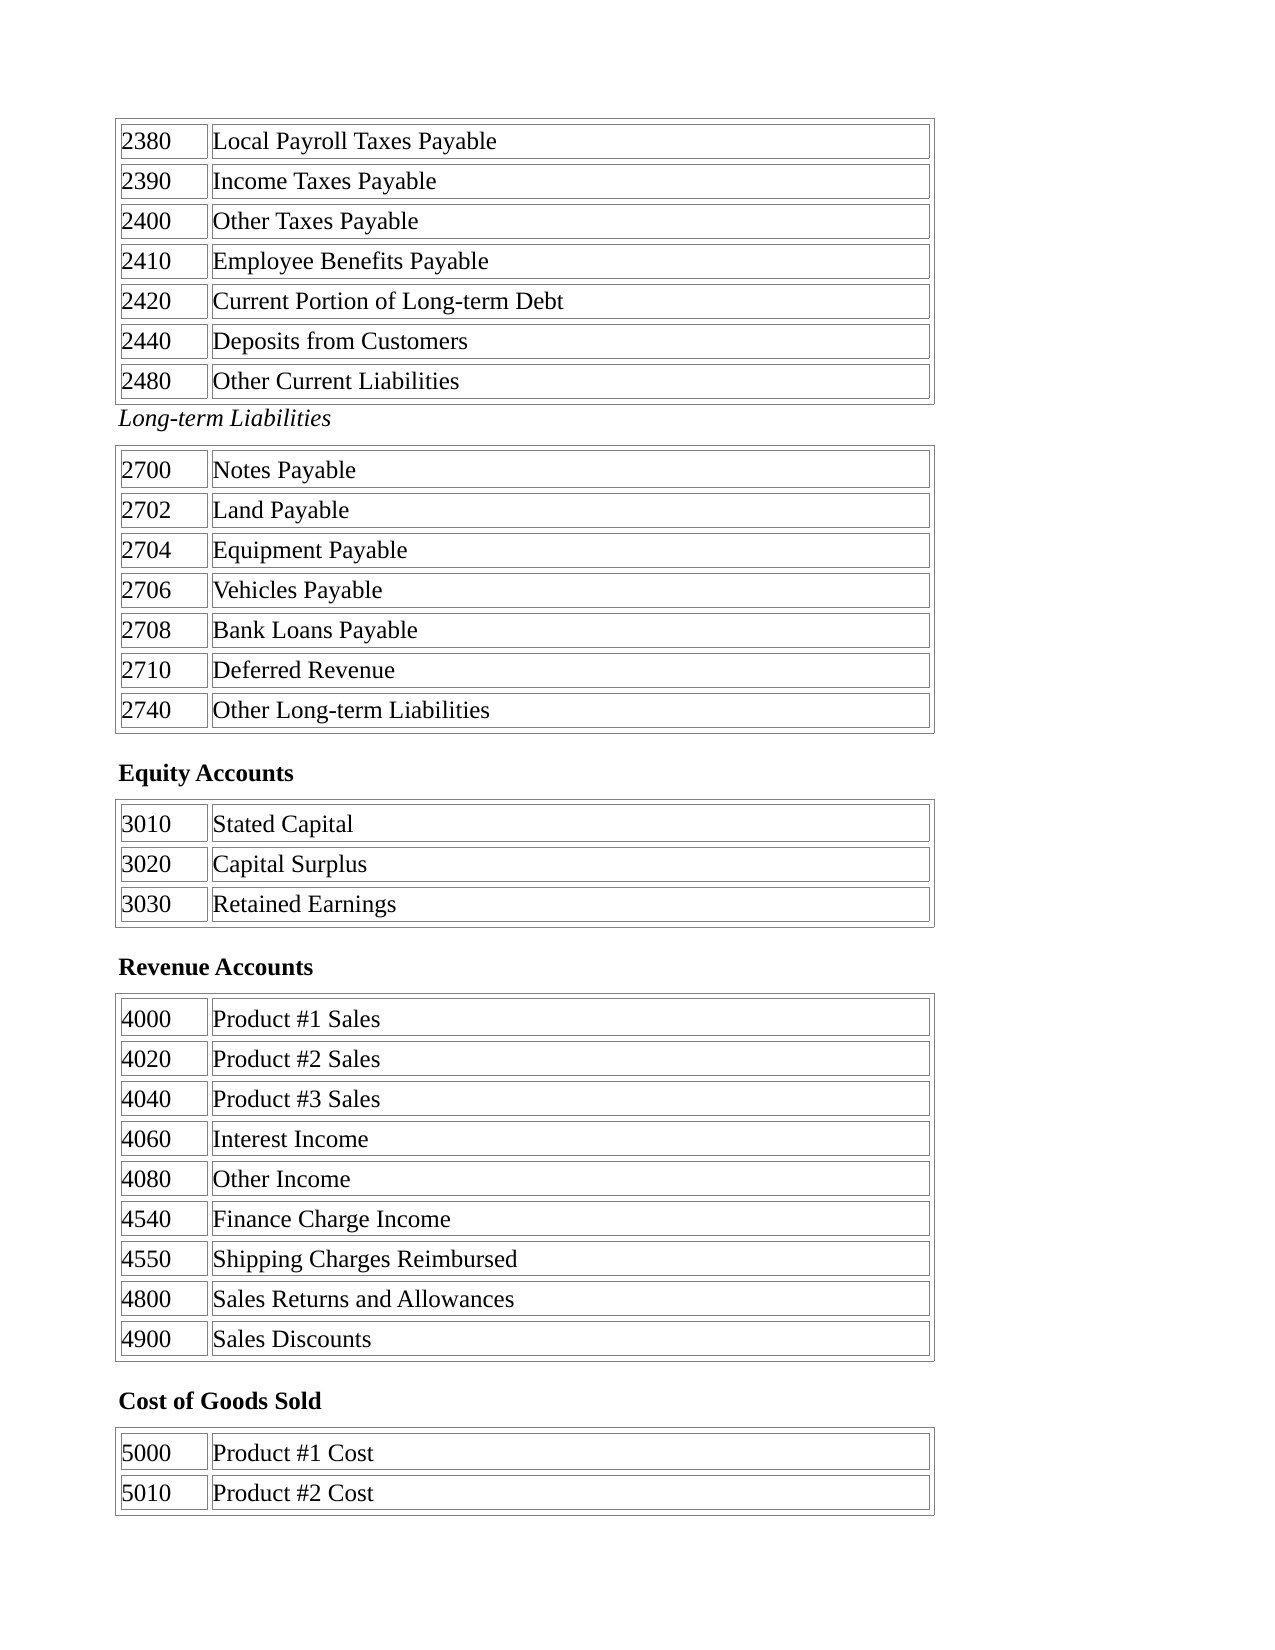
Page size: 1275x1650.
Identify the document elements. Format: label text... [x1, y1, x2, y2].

table_cell 4060 [118, 1115, 209, 1155]
table_cell 4080 [118, 1155, 209, 1195]
table_header 3010 [118, 800, 209, 841]
table_cell 2410 [118, 238, 209, 278]
subtitle Cost of Goods Sold [118, 1386, 1157, 1414]
table_cell Employee Benefits Payable [210, 238, 931, 278]
table_cell 2708 [118, 607, 209, 647]
table_cell 2702 [118, 487, 209, 527]
table_cell Retained Earnings [210, 881, 931, 921]
table_cell 5010 [118, 1469, 209, 1509]
table_header 5000 [118, 1428, 209, 1469]
table_cell 4550 [118, 1235, 209, 1275]
subtitle Revenue Accounts [118, 952, 1157, 980]
table_cell 2480 [118, 358, 209, 398]
table_cell Current Portion of Long-term Debt [210, 278, 931, 318]
table_cell Interest Income [210, 1115, 931, 1155]
table_cell 2706 [118, 567, 209, 607]
table_cell Other Taxes Payable [210, 198, 931, 238]
table_cell Other Long-term Liabilities [210, 687, 931, 727]
subtitle Equity Accounts [118, 758, 1157, 786]
table_cell Vehicles Payable [210, 567, 931, 607]
table_cell 2440 [118, 318, 209, 358]
table_cell Finance Charge Income [210, 1195, 931, 1235]
table_cell Equipment Payable [210, 527, 931, 567]
table_cell 3020 [118, 841, 209, 881]
table_cell Product #3 Sales [210, 1075, 931, 1115]
table_cell 4900 [118, 1315, 209, 1355]
table_cell Deferred Revenue [210, 647, 931, 687]
table_cell Bank Loans Payable [210, 607, 931, 647]
table_header Stated Capital [210, 800, 931, 841]
table_cell Sales Returns and Allowances [210, 1275, 931, 1315]
table_cell 4040 [118, 1075, 209, 1115]
table_cell 2390 [118, 158, 209, 198]
table_cell Sales Discounts [210, 1315, 931, 1355]
text Long-term Liabilities [118, 403, 1157, 432]
table_cell Deposits from Customers [210, 318, 931, 358]
table_cell 2740 [118, 687, 209, 727]
table_cell 2380 [118, 119, 209, 158]
table_cell 4020 [118, 1035, 209, 1075]
table_cell Product #2 Sales [210, 1035, 931, 1075]
table_header Product #1 Sales [210, 994, 931, 1035]
table_cell Other Income [210, 1155, 931, 1195]
table_cell Land Payable [210, 487, 931, 527]
table_cell 2710 [118, 647, 209, 687]
table_header Notes Payable [210, 446, 931, 487]
table_header 2700 [118, 446, 209, 487]
table_cell 4540 [118, 1195, 209, 1235]
table_cell Capital Surplus [210, 841, 931, 881]
table_cell 3030 [118, 881, 209, 921]
table_cell 2420 [118, 278, 209, 318]
table_cell 4800 [118, 1275, 209, 1315]
table_cell Income Taxes Payable [210, 158, 931, 198]
table_cell 2400 [118, 198, 209, 238]
table_cell 2704 [118, 527, 209, 567]
table_cell Shipping Charges Reimbursed [210, 1235, 931, 1275]
table_cell Local Payroll Taxes Payable [210, 119, 931, 158]
table_cell Other Current Liabilities [210, 358, 931, 398]
table_header Product #1 Cost [210, 1428, 931, 1469]
table_header 4000 [118, 994, 209, 1035]
table_cell Product #2 Cost [210, 1469, 931, 1509]
